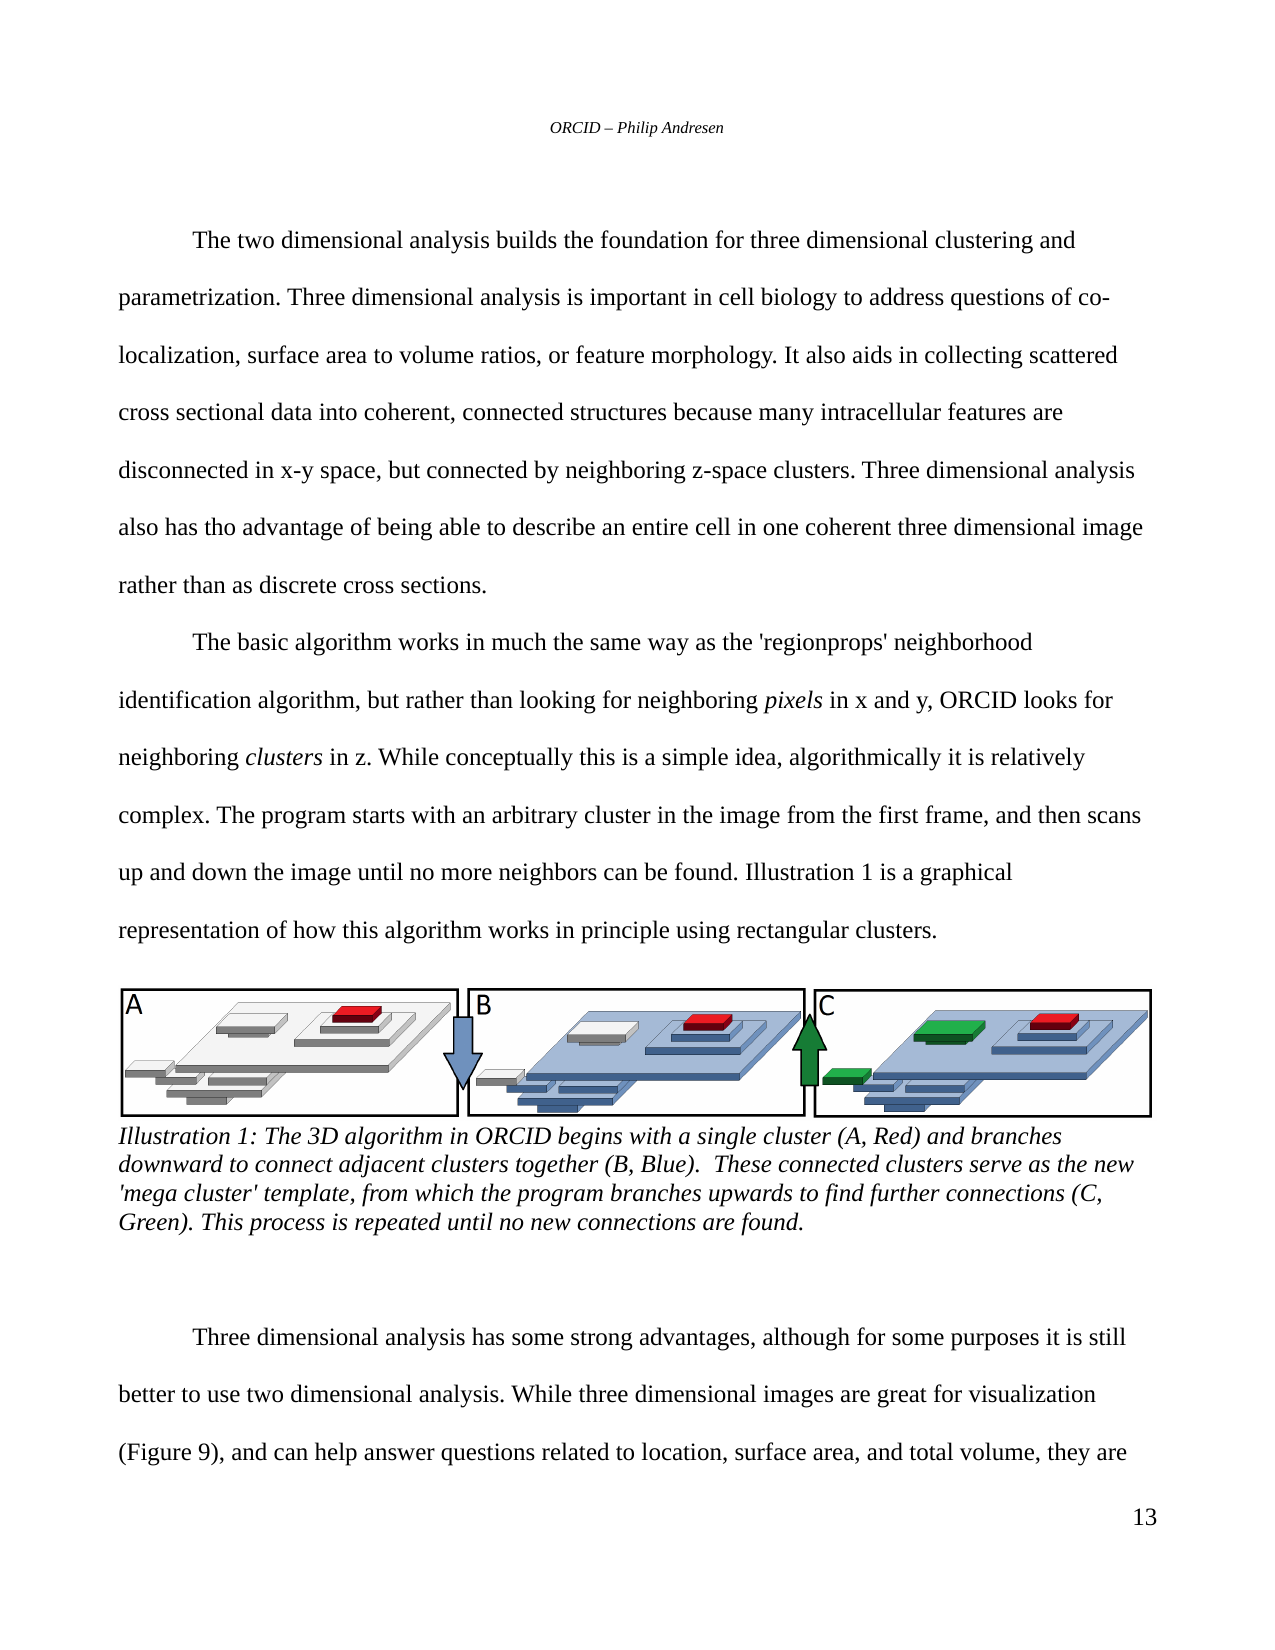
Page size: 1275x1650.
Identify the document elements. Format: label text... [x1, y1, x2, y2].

text The two dimensional analysis builds the foundation for three dimensional clustering and parametrization. Three dimensional analysis is important in cell biology to address questions of co-localization, surface area to volume ratios, or feature morphology. It also aids in collecting scattered cross sectional data into coherent, connected structures because many intracellular features are disconnected in x-y space, but connected by neighboring z-space clusters. Three dimensional analysis also has tho advantage of being able to describe an entire cell in one coherent three dimensional image rather than as discrete cross sections. [118, 225, 1157, 598]
text Three dimensional analysis has some strong advantages, although for some purposes it is still better to use two dimensional analysis. While three dimensional images are great for visualization (Figure 9), and can help answer questions related to location, surface area, and total volume, they are [118, 1322, 1157, 1466]
text The basic algorithm works in much the same way as the 'regionprops' neighborhood identification algorithm, but rather than looking for neighboring pixels in x and y, ORCID looks for neighboring clusters in z. While conceptually this is a simple idea, algorithmically it is relatively complex. The program starts with an arbitrary cluster in the image from the first frame, and then scans up and down the image until no more neighbors can be found. Illustration 1 is a graphical representation of how this algorithm works in principle using rectangular clusters. [118, 627, 1157, 943]
picture [118, 985, 1158, 1121]
text Illustration 1: The 3D algorithm in ORCID begins with a single cluster (A, Red) and branches downward to connect adjacent clusters together (B, Blue). These connected clusters serve as the new 'mega cluster' template, from which the program branches upwards to find further connections (C, Green). This process is repeated until no new connections are found. [118, 1121, 1157, 1236]
